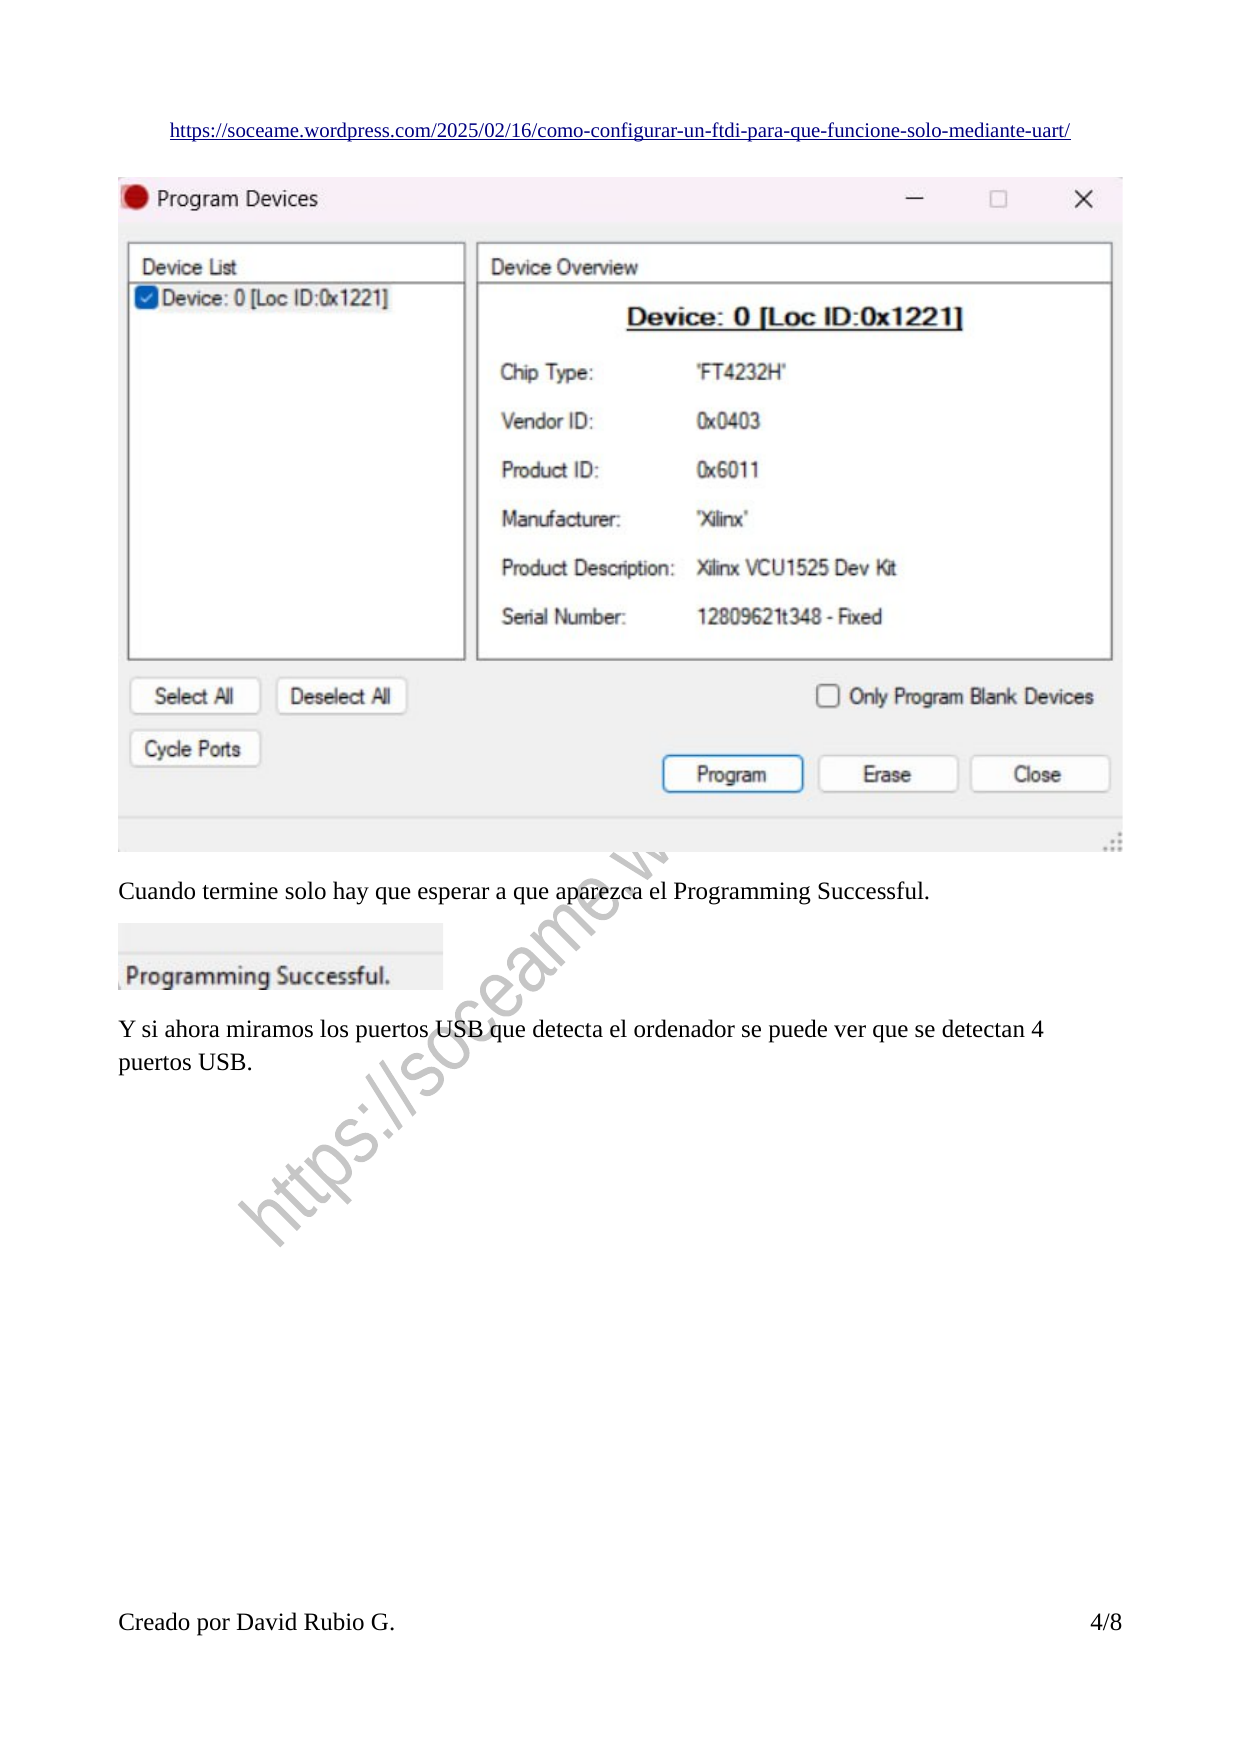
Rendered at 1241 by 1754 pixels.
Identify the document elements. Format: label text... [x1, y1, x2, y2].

picture [118, 923, 444, 990]
text Y si ahora miramos los puertos USB que detecta el ordenador se puede ver que se detectan 4 puertos USB. [118, 1014, 1122, 1076]
picture [118, 177, 1123, 852]
text Cuando termine solo hay que esperar a que aparezca el Programming Successful. [118, 876, 1122, 905]
